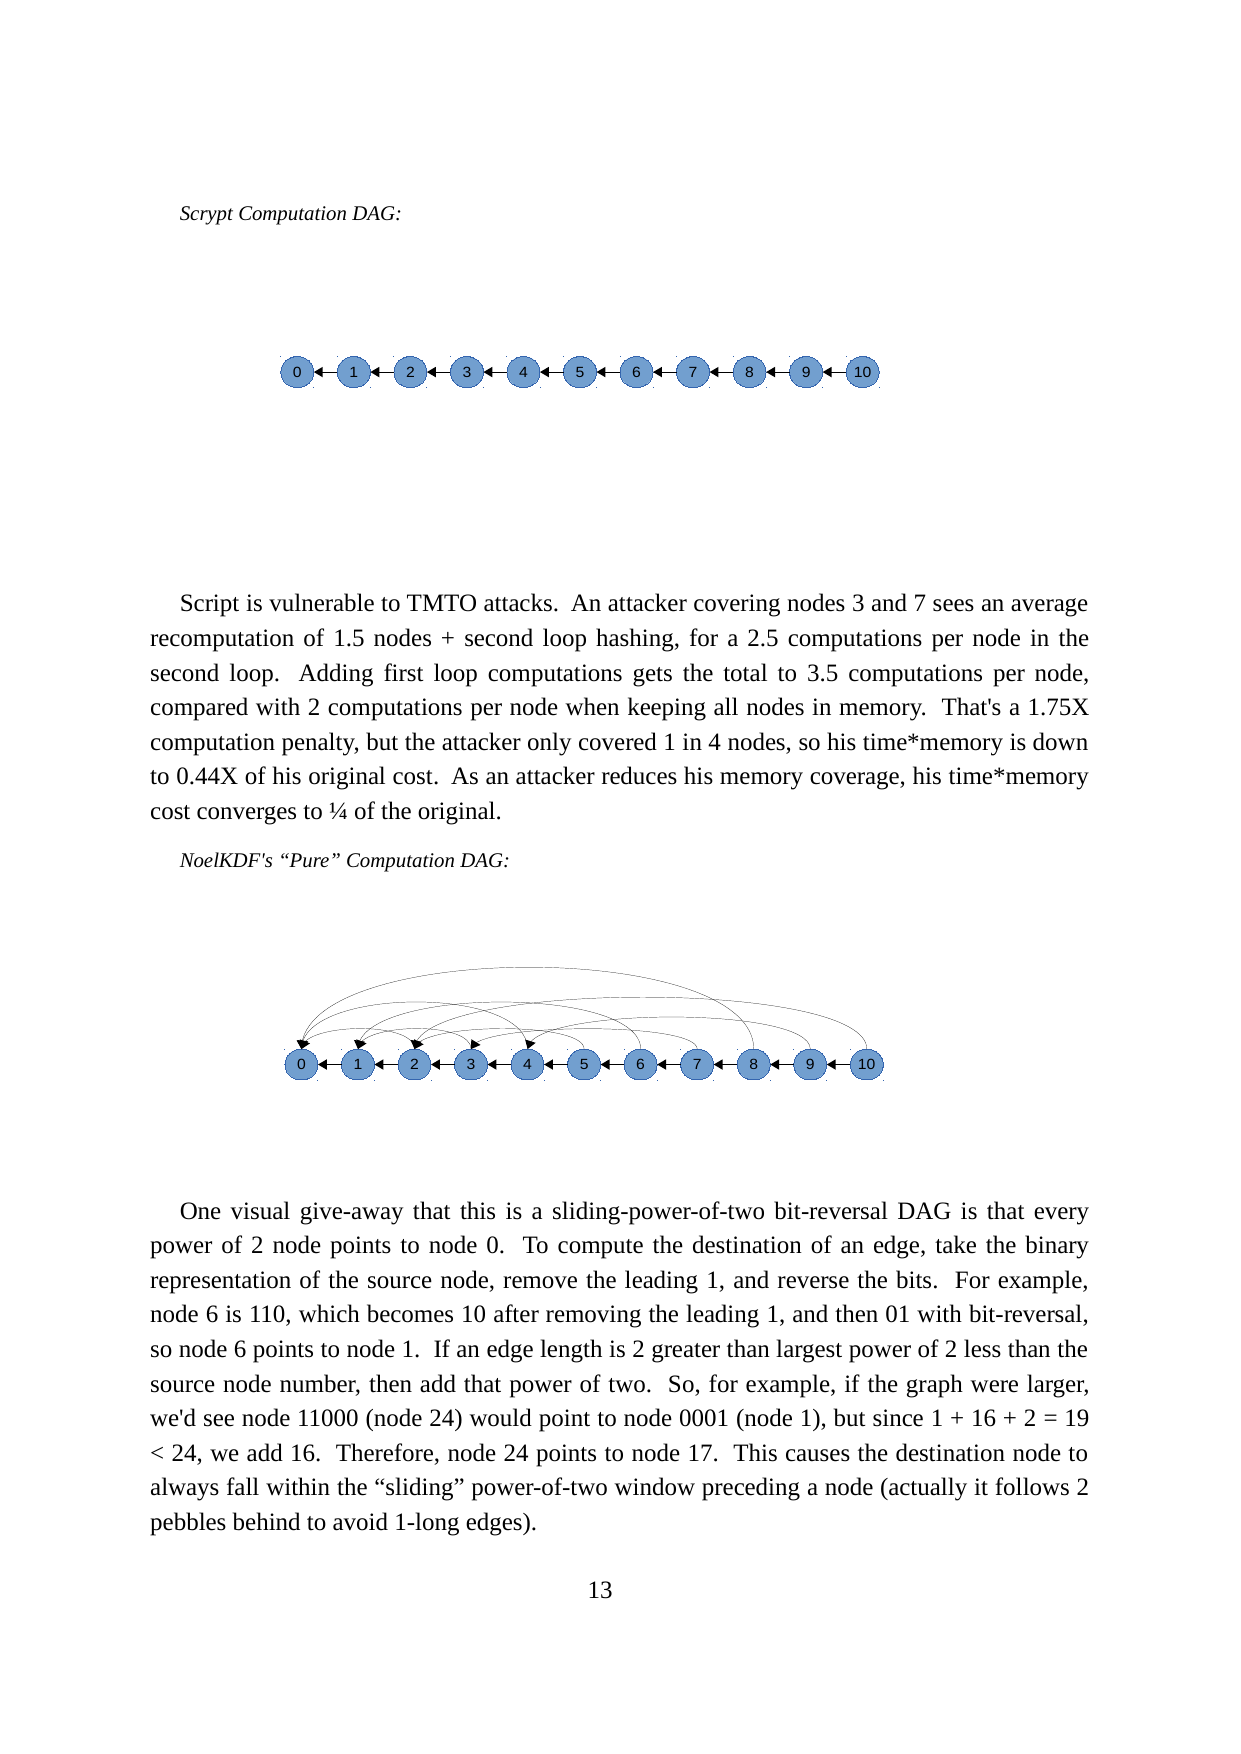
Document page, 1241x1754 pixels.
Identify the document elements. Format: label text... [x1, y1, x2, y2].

text Script is vulnerable to TMTO attacks. An attacker covering nodes 3 and 7 sees an average recomputation of 1.5 nodes + second loop hashing, for a 2.5 computations per node in the second loop. Adding first loop computations gets the total to 3.5 computations per node, compared with 2 computations per node when keeping all nodes in memory. That's a 1.75X computation penalty, but the attacker only covered 1 in 4 nodes, so his time*memory is down to 0.44X of his original cost. As an attacker reduces his memory coverage, his time*memory cost converges to ¼ of the original. [150, 589, 1091, 825]
text One visual give-away that this is a sliding-power-of-two bit-reversal DAG is that every power of 2 node points to node 0. To compute the destination of an edge, take the binary representation of the source node, remove the leading 1, and reverse the bits. For example, node 6 is 110, which becomes 10 after removing the leading 1, and then 01 with bit-reversal, so node 6 points to node 1. If an edge length is 2 greater than largest power of 2 less than the source node number, then add that power of two. So, for example, if the graph were larger, we'd see node 11000 (node 24) would point to node 0001 (node 1), but since 1 + 16 + 2 = 19 < 24, we add 16. Therefore, node 24 points to node 17. This causes the destination node to always fall within the “sliding” power-of-two window preceding a node (actually it follows 2 pebbles behind to avoid 1-long edges). [150, 1197, 1091, 1536]
text Scrypt Computation DAG: [179, 202, 1007, 225]
text NoelKDF's “Pure” Computation DAG: [179, 849, 1007, 872]
